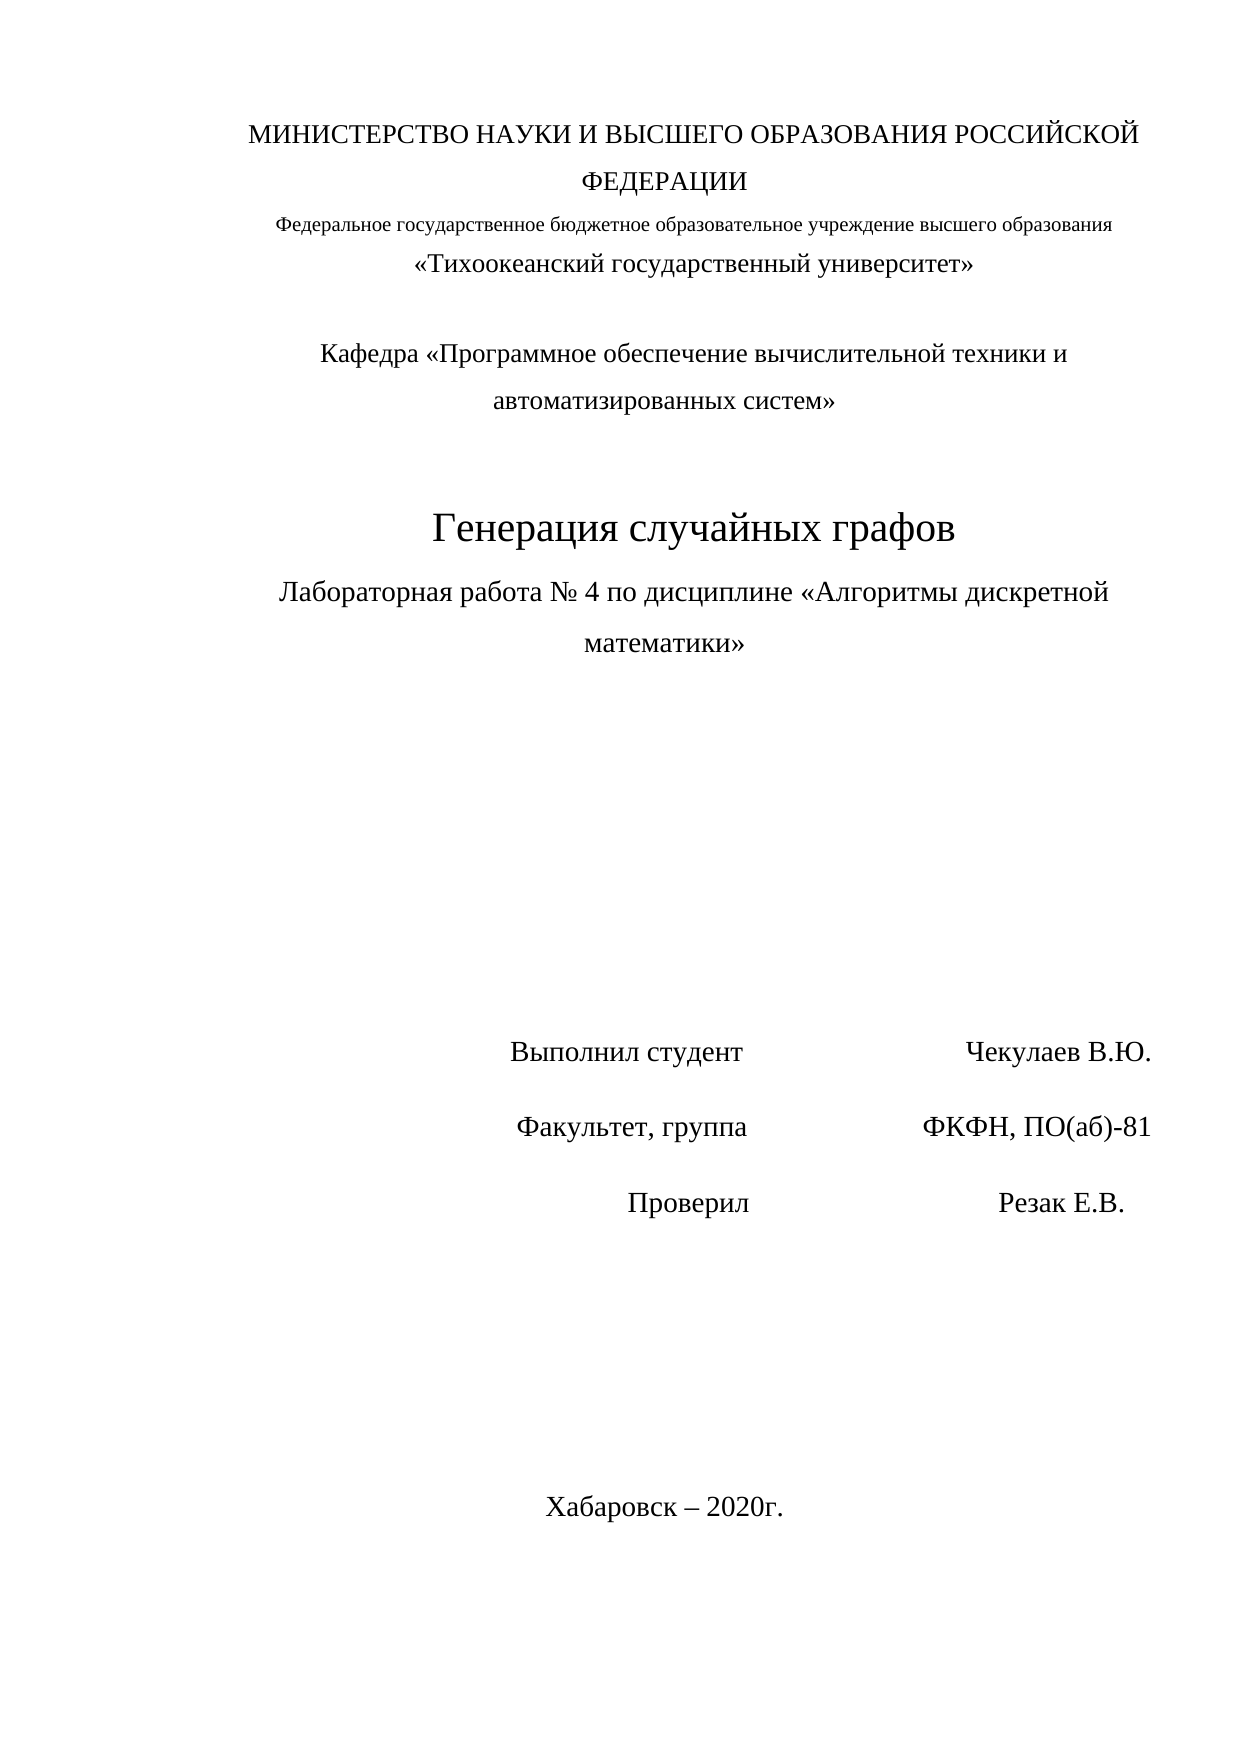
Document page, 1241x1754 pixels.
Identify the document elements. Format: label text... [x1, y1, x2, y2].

text Хабаровск – 2020г. [177, 1489, 1152, 1523]
text Факультет, группа ФКФН, ПО(аб)-81 [177, 1109, 1152, 1143]
subtitle Кафедра «Программное обеспечение вычислительной техники и автоматизированных систем» [177, 337, 1152, 415]
subtitle Федеральное государственное бюджетное образовательное учреждение высшего образования [177, 211, 1152, 236]
text Выполнил студент Чекулаев В.Ю. [177, 1034, 1152, 1068]
subtitle Генерация случайных графов [177, 502, 1152, 550]
subtitle «Тихоокеанский государственный университет» [177, 247, 1152, 279]
subtitle МИНИСТЕРСТВО НАУКИ И ВЫСШЕГО ОБРАЗОВАНИЯ РОССИЙСКОЙ ФЕДЕРАЦИИ [177, 118, 1152, 196]
text Проверил Резак Е.В. [177, 1185, 1152, 1218]
subtitle Лабораторная работа № 4 по дисциплине «Алгоритмы дискретной математики» [177, 574, 1152, 658]
